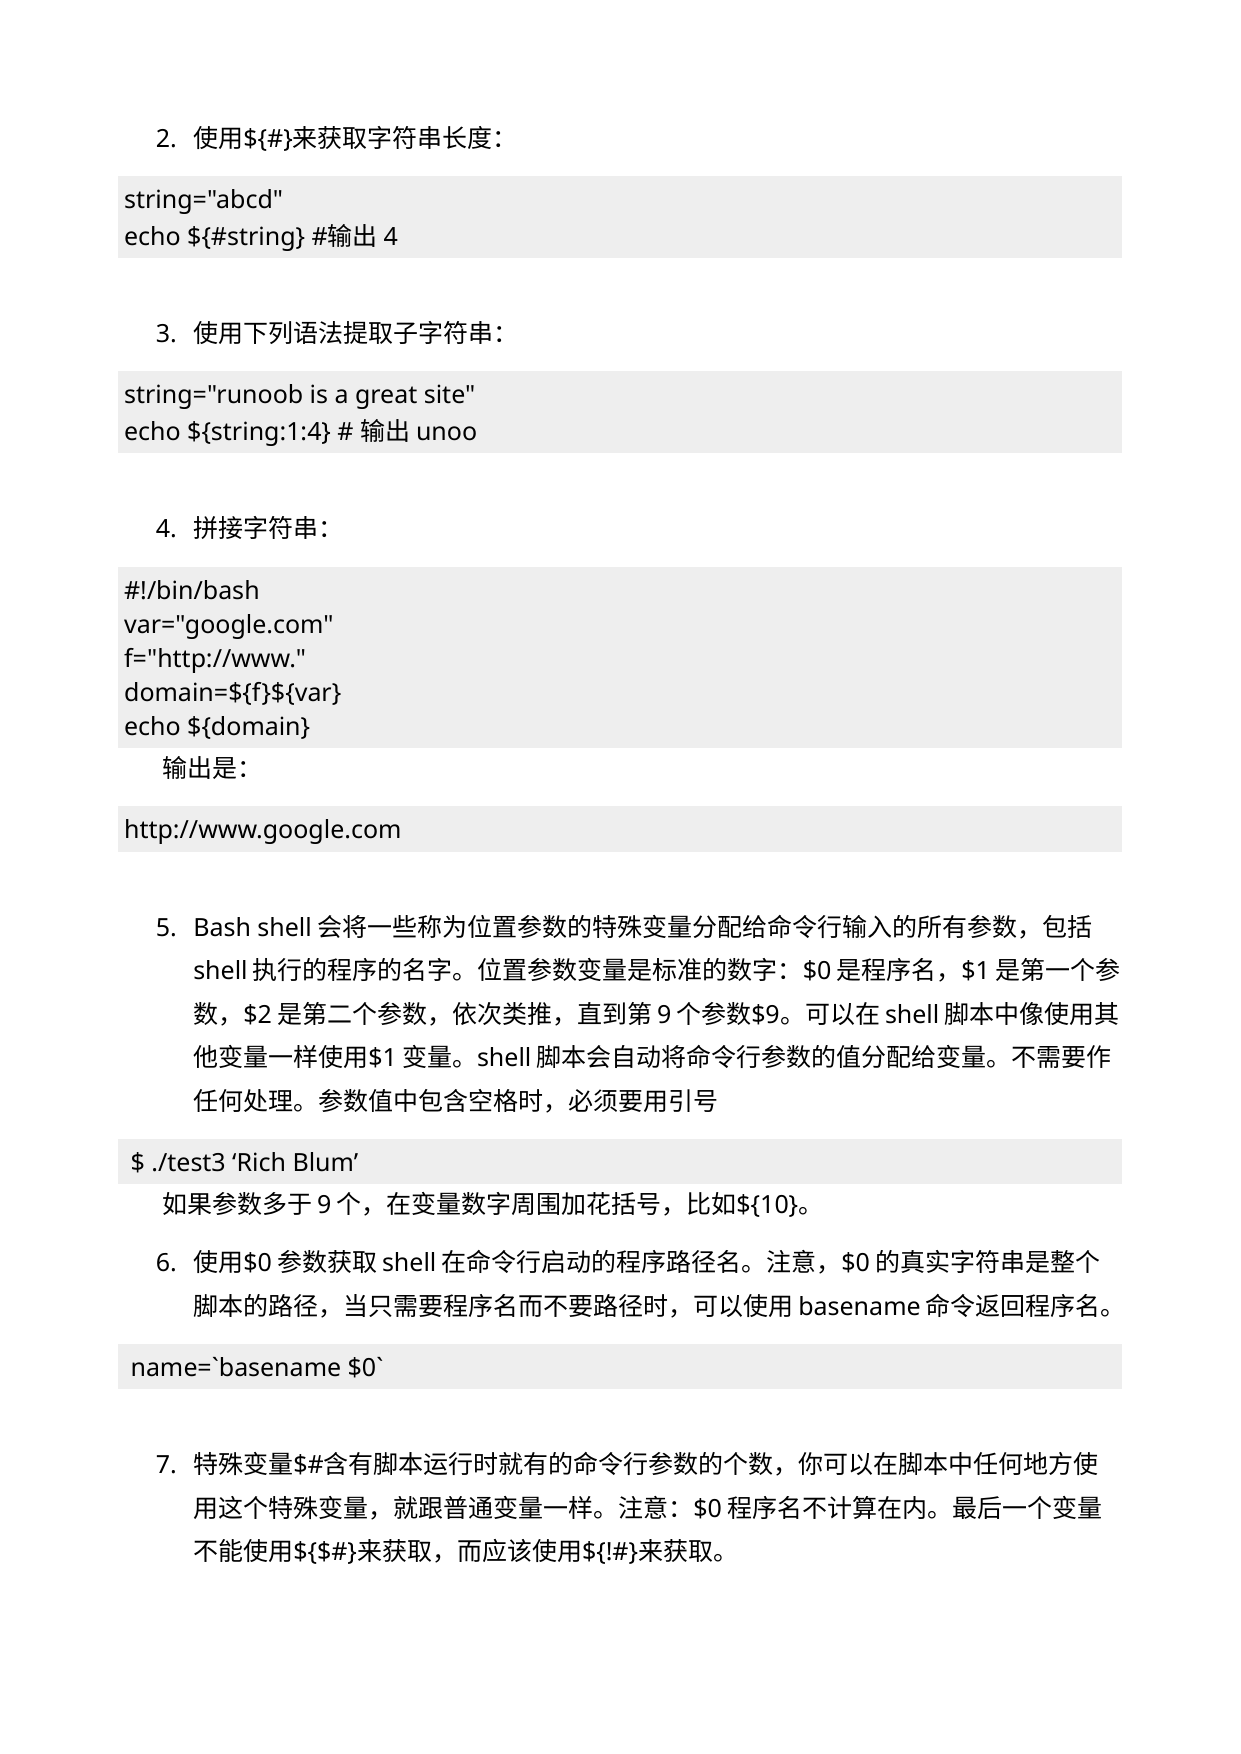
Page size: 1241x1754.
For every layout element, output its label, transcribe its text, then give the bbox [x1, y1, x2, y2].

text 如果参数多于9个，在变量数字周围加花括号，比如${10}。 [118, 1184, 1122, 1221]
list 使用下列语法提取子字符串： [156, 313, 1122, 349]
list Bash shell会将一些称为位置参数的特殊变量分配给命令行输入的所有参数，包括shell执行的程序的名字。位置参数变量是标准的数字：$0是程序名，$1是第一个参数，$2是第二个参数，依次类推，直到第9个参数$9。可以在shell脚本中像使用其他变量一样使用$1变量。shell脚本会自动将命令行参数的值分配给变量。不需要作任何处理。参数值中包含空格时，必须要用引号 [156, 907, 1122, 1117]
list 使用${#}来获取字符串长度： [156, 118, 1122, 154]
table_header string="abcd" echo ${#string} #输出 4 [118, 176, 1122, 258]
list 使用$0参数获取shell在命令行启动的程序路径名。注意，$0的真实字符串是整个脚本的路径，当只需要程序名而不要路径时，可以使用basename命令返回程序名。 [156, 1243, 1122, 1322]
list 拼接字符串： [156, 508, 1122, 545]
list 特殊变量$#含有脚本运行时就有的命令行参数的个数，你可以在脚本中任何地方使用这个特殊变量，就跟普通变量一样。注意：$0程序名不计算在内。最后一个变量不能使用${$#}来获取，而应该使用${!#}来获取。 [156, 1445, 1122, 1568]
table_header name=`basename $0` [118, 1344, 1122, 1389]
table_header string="runoob is a great site" echo ${string:1:4} # 输出 unoo [118, 371, 1122, 453]
table_header $ ./test3 ‘Rich Blum’ [118, 1139, 1122, 1184]
table_header http://www.google.com [118, 806, 1122, 852]
table_header #!/bin/bash var="google.com" f="http://www." domain=${f}${var} echo ${domain} [118, 567, 1122, 748]
text 输出是： [118, 748, 1122, 784]
